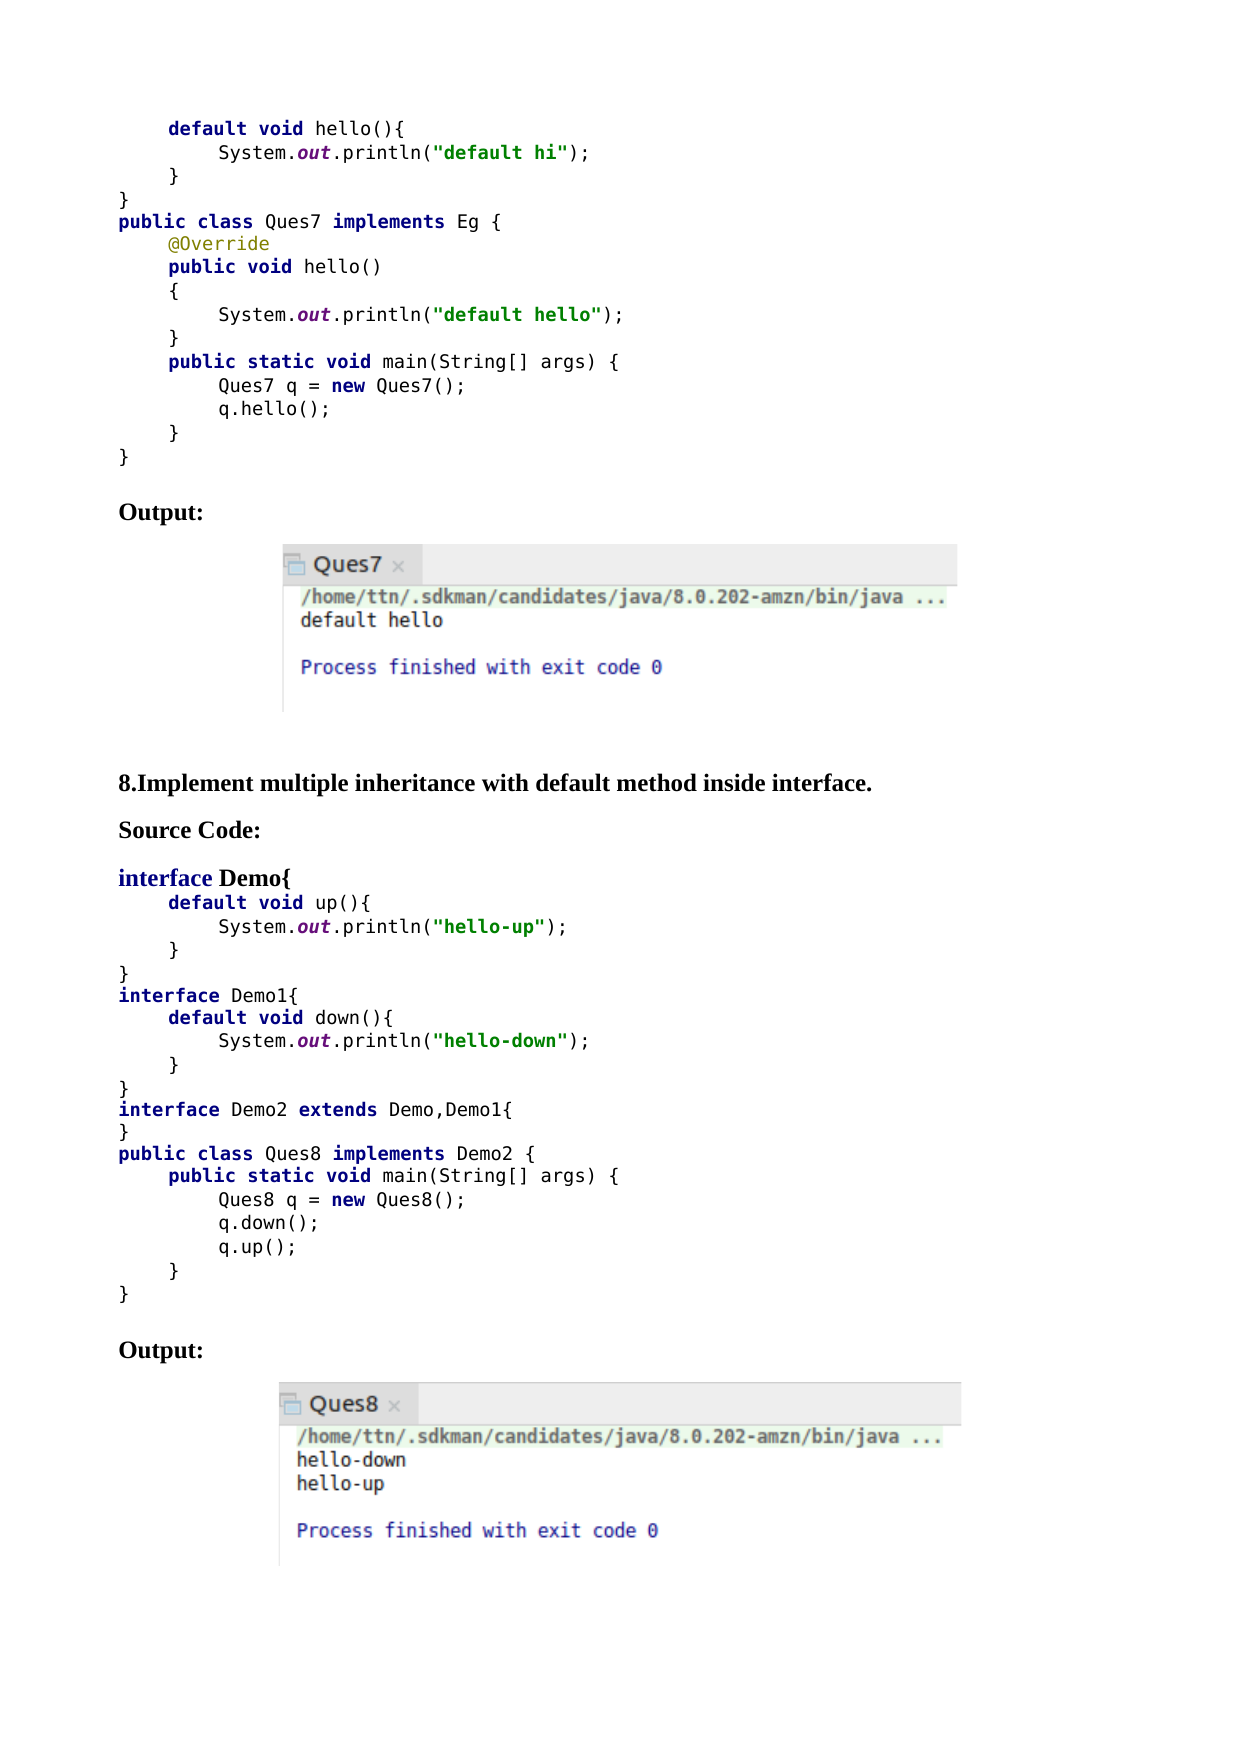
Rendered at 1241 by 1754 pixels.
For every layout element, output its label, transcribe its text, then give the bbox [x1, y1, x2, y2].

text public static void main(String[] args) { [118, 351, 1122, 375]
text public static void main(String[] args) { [118, 1165, 1122, 1189]
picture [278, 1382, 962, 1566]
text interface Demo1{ [118, 985, 1122, 1007]
text public class Ques7 implements Eg { [118, 211, 1122, 233]
text default void up(){ [118, 892, 1122, 916]
text { [118, 280, 1122, 304]
text System.out.println("hello-up"); [118, 916, 1122, 939]
text System.out.println("default hi"); [118, 142, 1122, 165]
text Ques7 q = new Ques7(); [118, 375, 1122, 398]
text System.out.println("default hello"); [118, 304, 1122, 327]
text } [118, 422, 1122, 446]
text } [118, 1260, 1122, 1283]
text @Override [118, 233, 1122, 256]
text } [118, 1121, 1122, 1143]
text q.up(); [118, 1236, 1122, 1260]
text } [118, 939, 1122, 963]
text default void down(){ [118, 1007, 1122, 1030]
text Source Code: [118, 816, 1122, 844]
text } [118, 189, 1122, 211]
text } [118, 165, 1122, 189]
picture [282, 544, 958, 712]
text } [118, 327, 1122, 351]
text interface Demo2 extends Demo,Demo1{ [118, 1099, 1122, 1121]
text q.hello(); [118, 398, 1122, 422]
text Ques8 q = new Ques8(); [118, 1189, 1122, 1212]
text } [118, 1054, 1122, 1078]
text interface Demo{ [118, 863, 1122, 892]
text 8.Implement multiple inheritance with default method inside interface. [118, 768, 1122, 797]
text Output: [118, 1335, 1122, 1363]
text default void hello(){ [118, 118, 1122, 142]
text } [118, 1078, 1122, 1099]
text Output: [118, 497, 1122, 526]
text public void hello() [118, 256, 1122, 280]
text public class Ques8 implements Demo2 { [118, 1143, 1122, 1165]
text } [118, 963, 1122, 985]
text } [118, 446, 1122, 467]
text q.down(); [118, 1212, 1122, 1236]
text System.out.println("hello-down"); [118, 1030, 1122, 1054]
text } [118, 1283, 1122, 1305]
